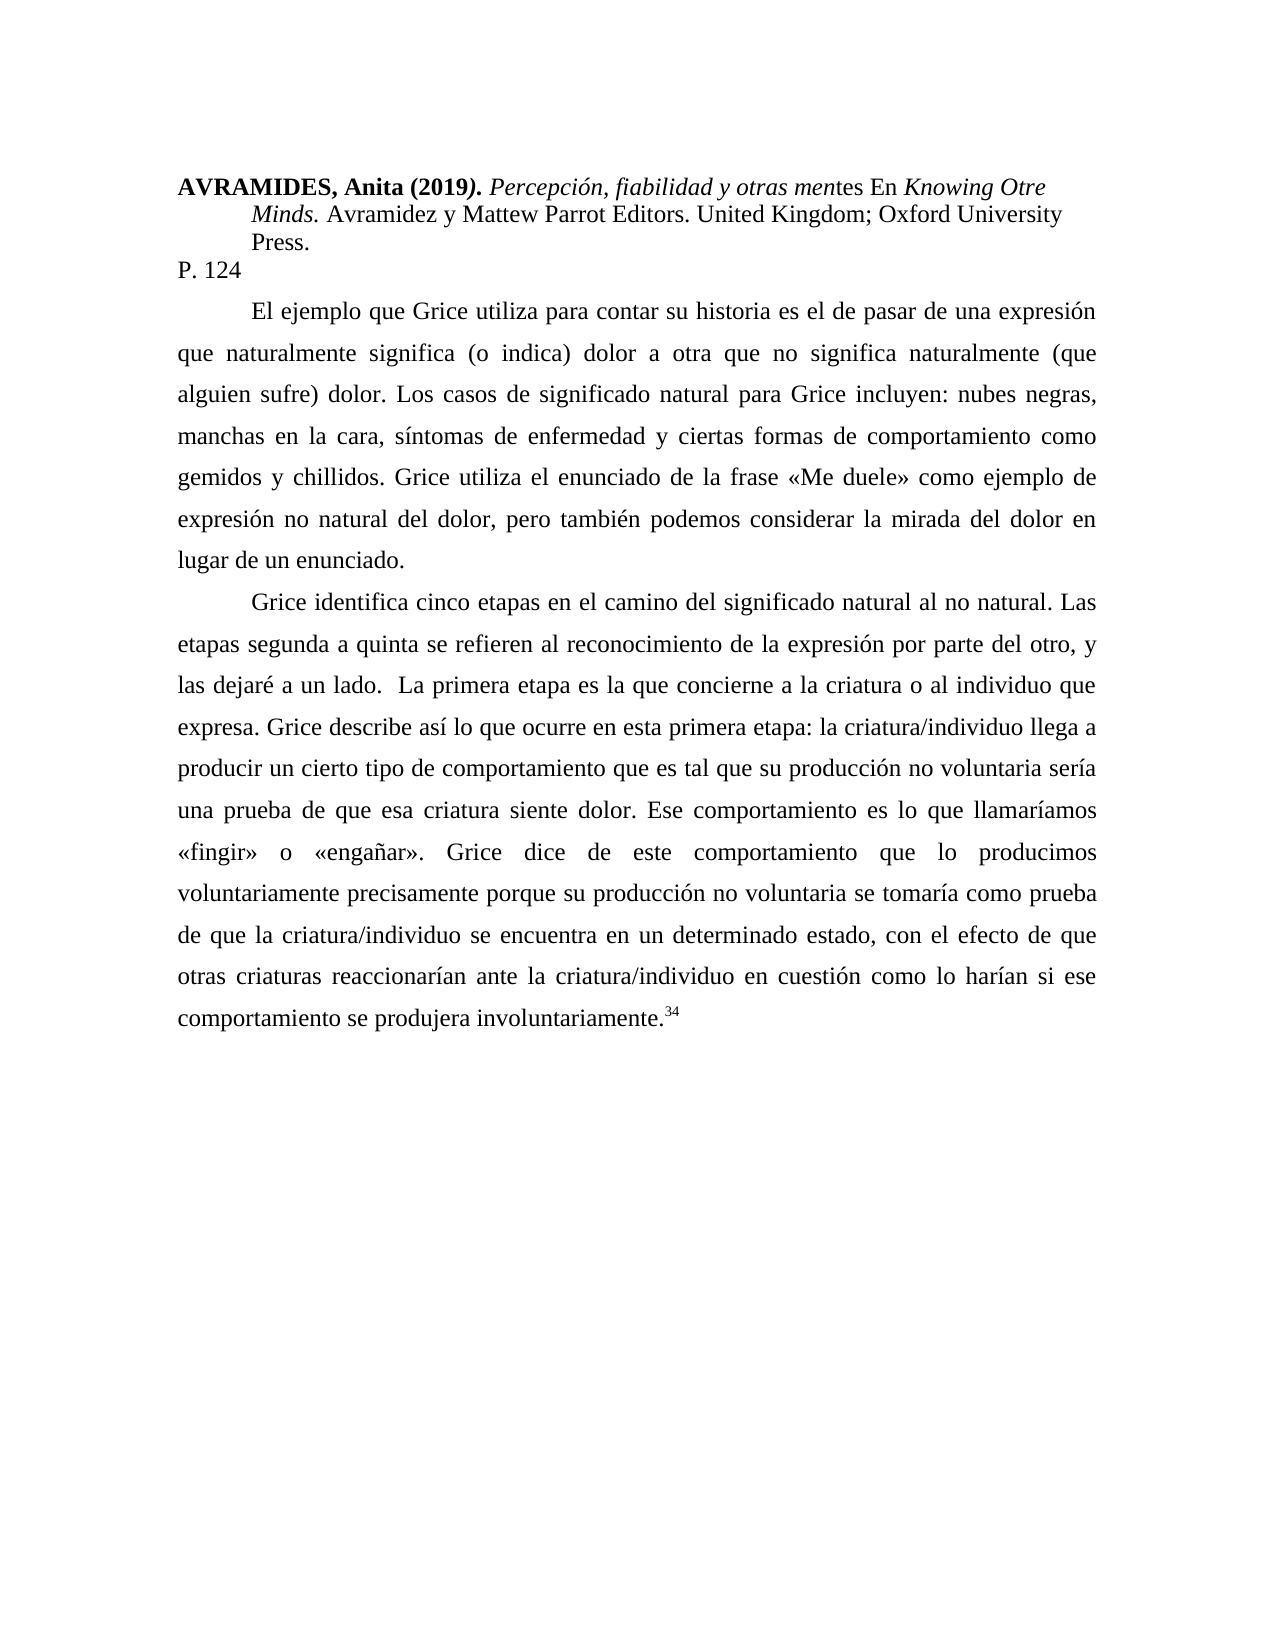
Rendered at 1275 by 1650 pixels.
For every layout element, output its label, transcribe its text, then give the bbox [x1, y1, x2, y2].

text El ejemplo que Grice utiliza para contar su historia es el de pasar de una expresión que naturalmente significa (o indica) dolor a otra que no significa naturalmente (que alguien sufre) dolor. Los casos de significado natural para Grice incluyen: nubes negras, manchas en la cara, síntomas de enfermedad y ciertas formas de comportamiento como gemidos y chillidos. Grice utiliza el enunciado de la frase «Me duele» como ejemplo de expresión no natural del dolor, pero también podemos considerar la mirada del dolor en lugar de un enunciado. [177, 297, 1098, 574]
text AVRAMIDES, Anita (2019). Percepción, fiabilidad y otras mentes En Knowing Otre Minds. Avramidez y Mattew Parrot Editors. United Kingdom; Oxford University Press. [177, 173, 1098, 256]
text P. 124 [177, 256, 1098, 283]
text Grice identifica cinco etapas en el camino del significado natural al no natural. Las etapas segunda a quinta se refieren al reconocimiento de la expresión por parte del otro, y las dejaré a un lado. La primera etapa es la que concierne a la criatura o al individuo que expresa. Grice describe así lo que ocurre en esta primera etapa: la criatura/individuo llega a producir un cierto tipo de comportamiento que es tal que su producción no voluntaria sería una prueba de que esa criatura siente dolor. Ese comportamiento es lo que llamaríamos «fingir» o «engañar». Grice dice de este comportamiento que lo producimos voluntariamente precisamente porque su producción no voluntaria se tomaría como prueba de que la criatura/individuo se encuentra en un determinado estado, con el efecto de que otras criaturas reaccionarían ante la criatura/individuo en cuestión como lo harían si ese comportamiento se produjera involuntariamente.34 [177, 588, 1098, 1032]
